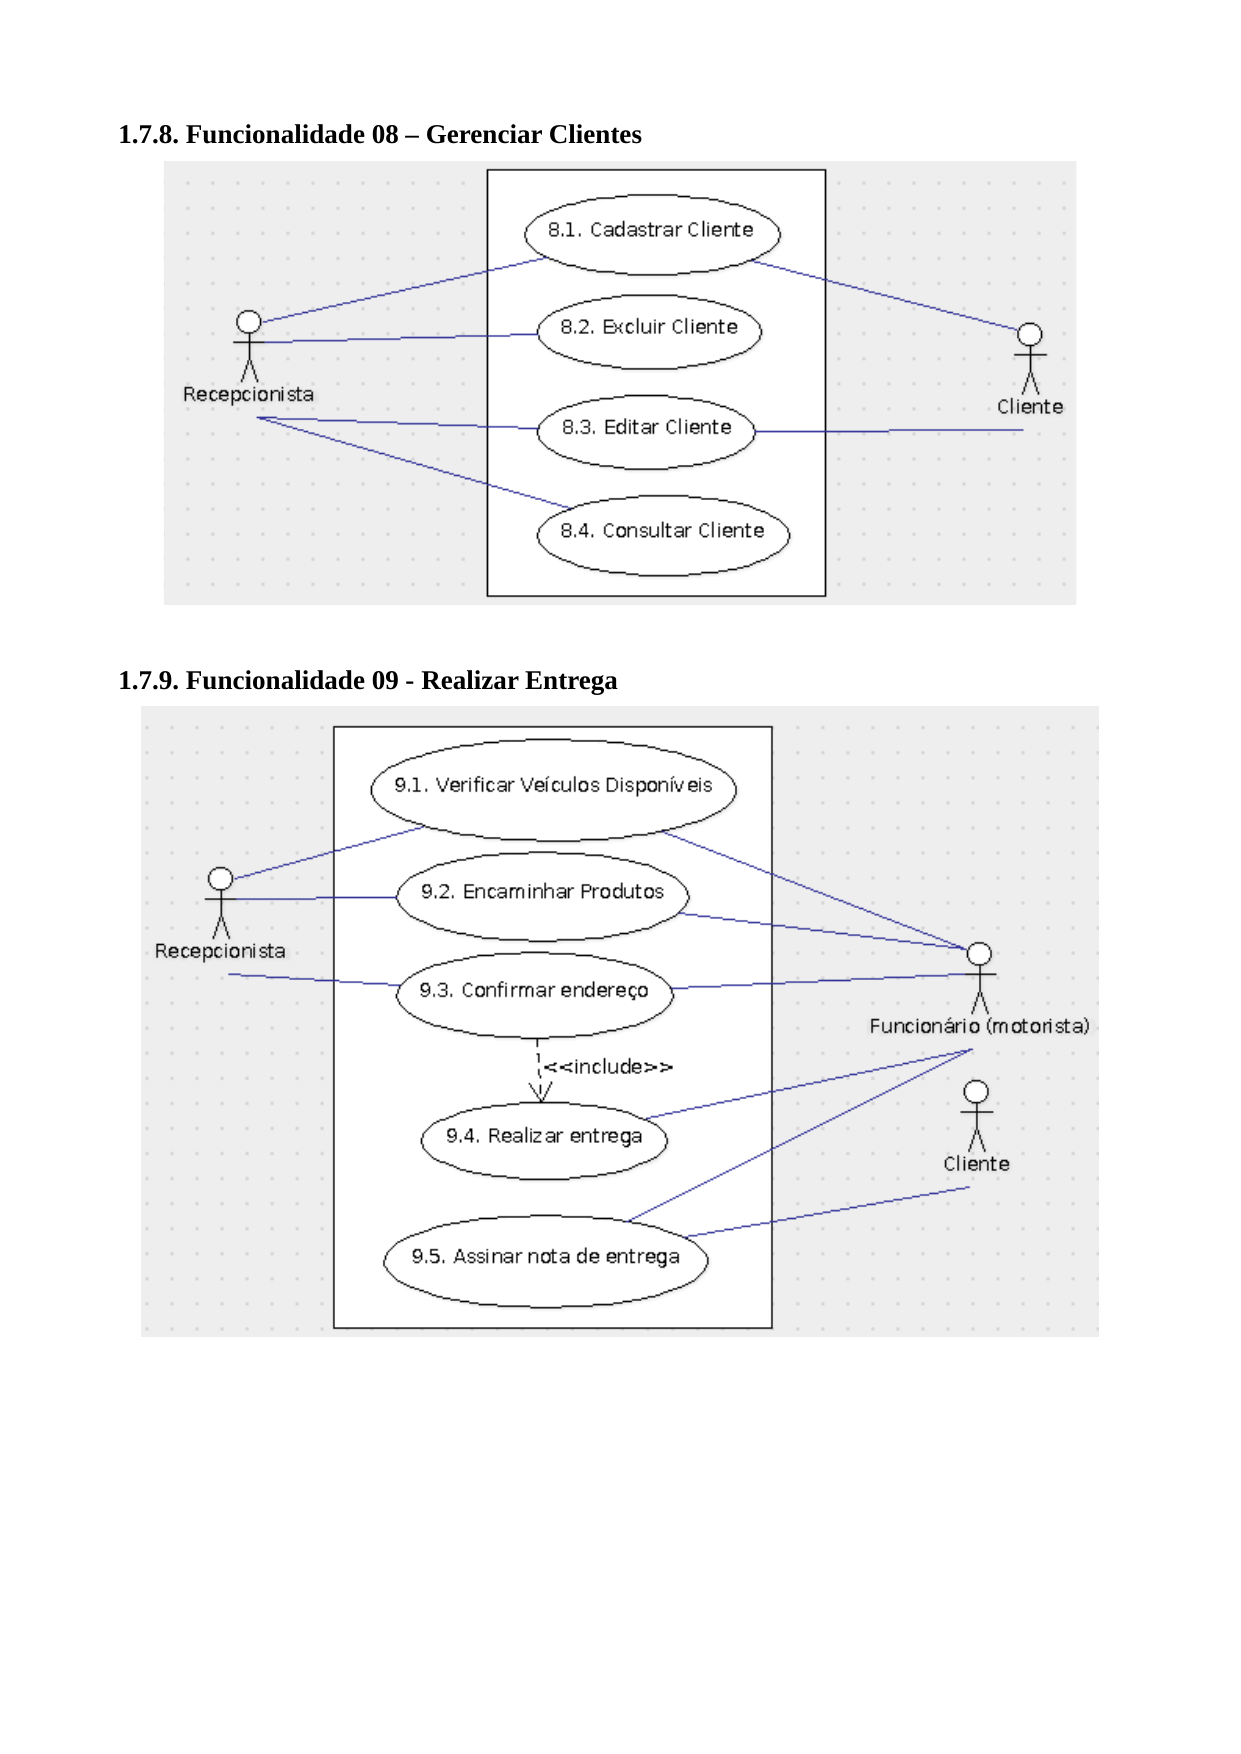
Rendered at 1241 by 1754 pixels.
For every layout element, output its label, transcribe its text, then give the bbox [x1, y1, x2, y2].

subtitle 1.7.8. Funcionalidade 08 – Gerenciar Clientes [118, 118, 1122, 149]
picture [141, 706, 1099, 1337]
picture [163, 161, 1077, 605]
subtitle 1.7.9. Funcionalidade 09 - Realizar Entrega [118, 664, 1122, 695]
